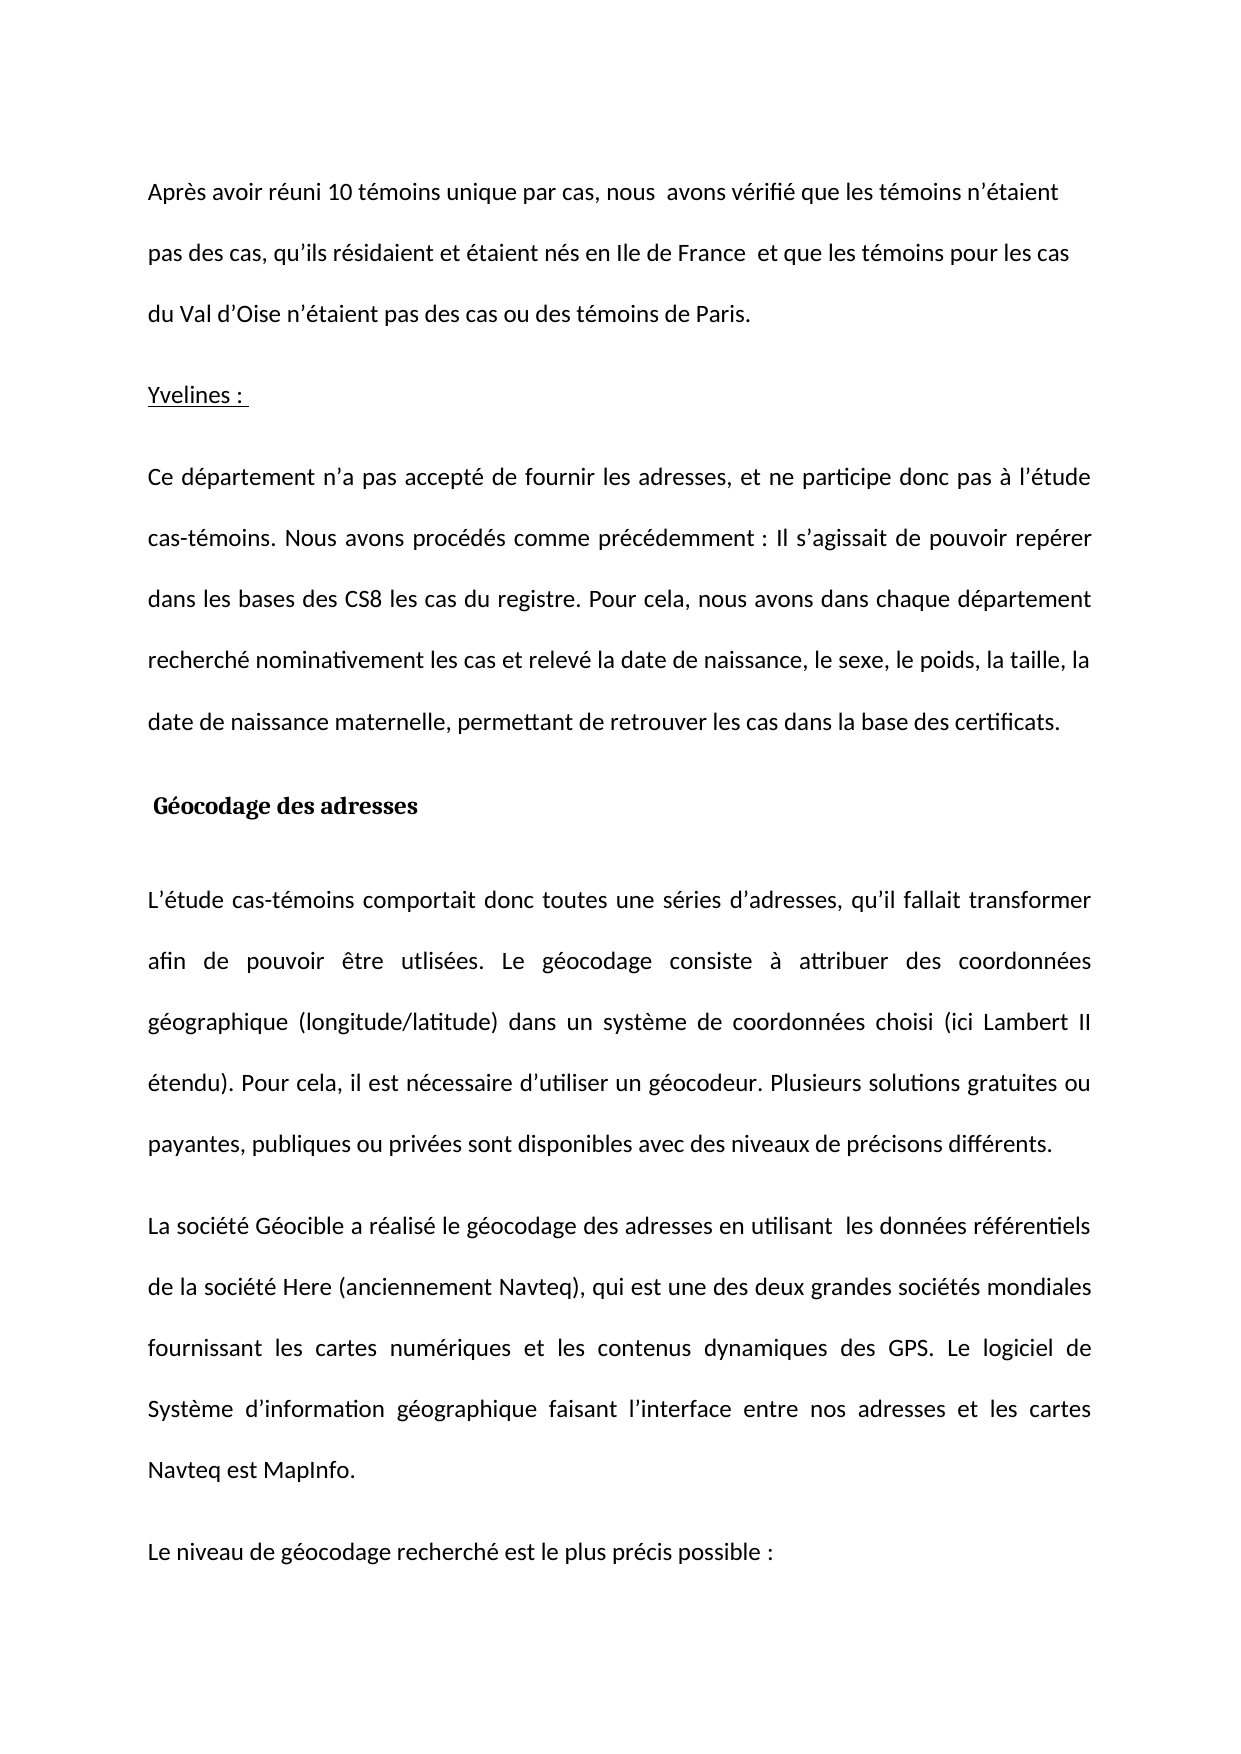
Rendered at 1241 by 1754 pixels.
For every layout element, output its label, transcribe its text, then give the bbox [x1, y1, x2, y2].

subtitle Géocodage des adresses [148, 792, 1093, 820]
text L’étude cas-témoins comportait donc toutes une séries d’adresses, qu’il fallait transformer afin de pouvoir être utlisées. Le géocodage consiste à attribuer des coordonnées géographique (longitude/latitude) dans un système de coordonnées choisi (ici Lambert II étendu). Pour cela, il est nécessaire d’utiliser un géocodeur. Plusieurs solutions gratuites ou payantes, publiques ou privées sont disponibles avec des niveaux de précisons différents. [148, 884, 1093, 1159]
text Ce département n’a pas accepté de fournir les adresses, et ne participe donc pas à l’étude cas-témoins. Nous avons procédés comme précédemment : Il s’agissait de pouvoir repérer dans les bases des CS8 les cas du registre. Pour cela, nous avons dans chaque département recherché nominativement les cas et relevé la date de naissance, le sexe, le poids, la taille, la date de naissance maternelle, permettant de retrouver les cas dans la base des certificats. [148, 461, 1093, 736]
text Après avoir réuni 10 témoins unique par cas, nous avons vérifié que les témoins n’étaient pas des cas, qu’ils résidaient et étaient nés en Ile de France et que les témoins pour les cas du Val d’Oise n’étaient pas des cas ou des témoins de Paris. [148, 176, 1093, 328]
text Yvelines : [148, 379, 1093, 410]
text Le niveau de géocodage recherché est le plus précis possible : [148, 1536, 1093, 1567]
text La société Géocible a réalisé le géocodage des adresses en utilisant les données référentiels de la société Here (anciennement Navteq), qui est une des deux grandes sociétés mondiales fournissant les cartes numériques et les contenus dynamiques des GPS. Le logiciel de Système d’information géographique faisant l’interface entre nos adresses et les cartes Navteq est MapInfo. [148, 1210, 1093, 1485]
